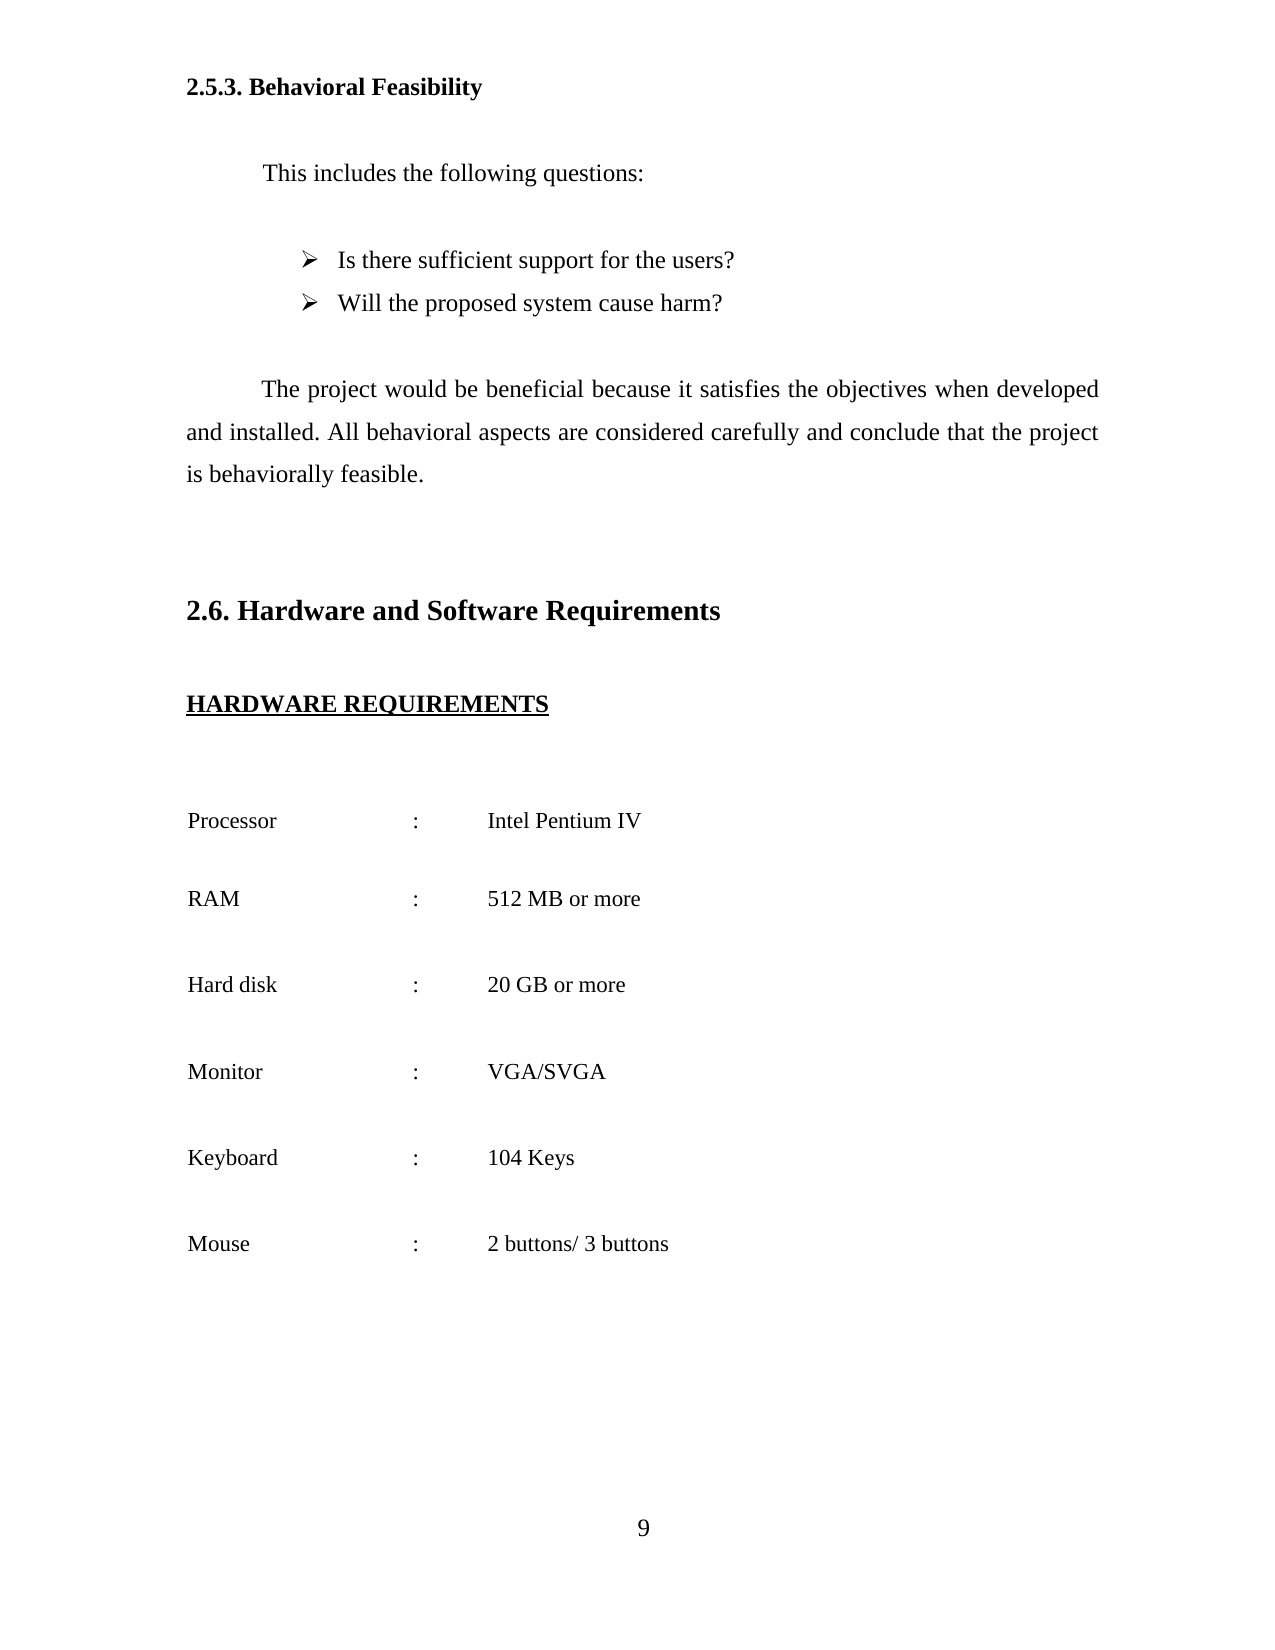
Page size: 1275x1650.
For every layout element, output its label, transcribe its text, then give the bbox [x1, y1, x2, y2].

text This includes the following questions: [262, 158, 1100, 187]
list Will the proposed system cause harm? [300, 288, 1100, 317]
table_cell [338, 972, 412, 1058]
text HARDWARE REQUIREMENTS [186, 689, 1181, 718]
table_cell [338, 1144, 412, 1230]
table_cell : [413, 1058, 487, 1144]
table_cell VGA/SVGA [488, 1058, 692, 1144]
table_cell 2 buttons/ 3 buttons [488, 1230, 692, 1266]
table_cell [338, 1230, 412, 1266]
list Is there sufficient support for the users? [300, 245, 1100, 274]
table_cell Keyboard [188, 1144, 337, 1230]
subtitle 2.6. Hardware and Software Requirements [186, 593, 1181, 627]
text The project would be beneficial because it satisfies the objectives when developed and installed. All behavioral aspects are considered carefully and conclude that the project is behaviorally feasible. [186, 374, 1100, 488]
table_cell 512 MB or more [488, 885, 692, 972]
table_header Processor [188, 807, 337, 885]
text 2.5.3. Behavioral Feasibility [186, 72, 1137, 101]
table_cell [338, 1058, 412, 1144]
table_cell : [413, 972, 487, 1058]
table_cell RAM [188, 885, 337, 972]
table_cell [338, 885, 412, 972]
table_cell Hard disk [188, 972, 337, 1058]
table_cell 104 Keys [488, 1144, 692, 1230]
table_cell Monitor [188, 1058, 337, 1144]
table_cell Mouse [188, 1230, 337, 1266]
table_header : [413, 807, 487, 885]
table_header [338, 807, 412, 885]
table_cell : [413, 1230, 487, 1266]
table_cell : [413, 1144, 487, 1230]
table_header Intel Pentium IV [488, 807, 692, 885]
table_cell : [413, 885, 487, 972]
table_cell 20 GB or more [488, 972, 692, 1058]
